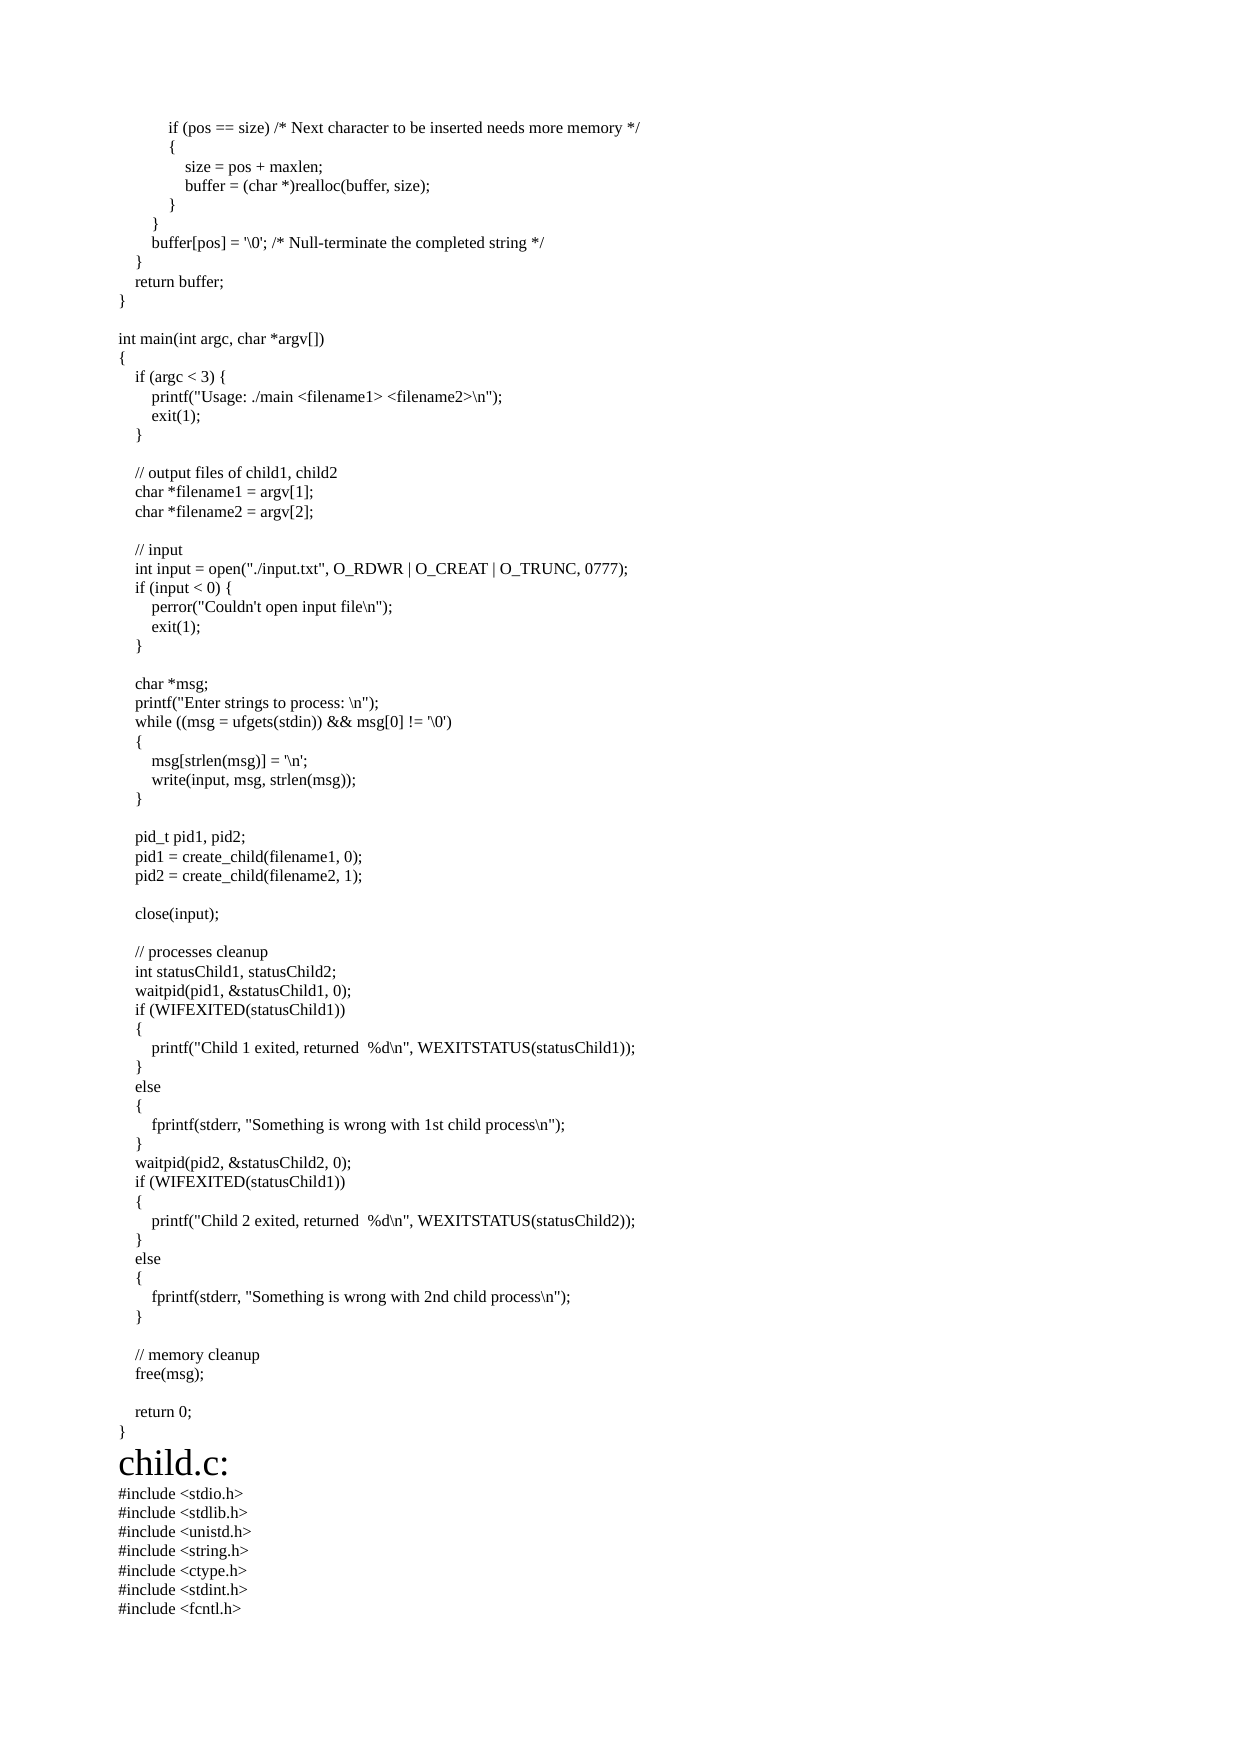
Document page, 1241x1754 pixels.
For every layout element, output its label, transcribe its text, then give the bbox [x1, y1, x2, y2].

text fprintf(stderr, "Something is wrong with 1st child process\n"); [118, 1115, 1122, 1134]
text int main(int argc, char *argv[]) [118, 329, 1122, 348]
text if (input < 0) { [118, 578, 1122, 597]
text } [118, 1306, 1122, 1326]
text waitpid(pid2, &statusChild2, 0); [118, 1153, 1122, 1172]
text #include <fcntl.h> [118, 1599, 1122, 1618]
text // processes cleanup [118, 942, 1122, 961]
text } [118, 214, 1122, 233]
text perror("Couldn't open input file\n"); [118, 597, 1122, 616]
text if (pos == size) /* Next character to be inserted needs more memory */ [118, 118, 1122, 137]
text if (argc < 3) { [118, 367, 1122, 386]
text } [118, 1230, 1122, 1249]
text pid1 = create_child(filename1, 0); [118, 846, 1122, 866]
text #include <stdlib.h> [118, 1503, 1122, 1522]
text } [118, 1057, 1122, 1076]
text close(input); [118, 904, 1122, 923]
text } [118, 425, 1122, 444]
text } [118, 636, 1122, 655]
text { [118, 731, 1122, 751]
text child.c: [118, 1441, 1122, 1484]
text waitpid(pid1, &statusChild1, 0); [118, 981, 1122, 1000]
text { [118, 1019, 1122, 1038]
text int input = open("./input.txt", O_RDWR | O_CREAT | O_TRUNC, 0777); [118, 559, 1122, 578]
text return buffer; [118, 271, 1122, 291]
text buffer[pos] = '\0'; /* Null-terminate the completed string */ [118, 233, 1122, 252]
text buffer = (char *)realloc(buffer, size); [118, 176, 1122, 195]
text size = pos + maxlen; [118, 156, 1122, 176]
text printf("Child 2 exited, returned %d\n", WEXITSTATUS(statusChild2)); [118, 1211, 1122, 1230]
text } [118, 1134, 1122, 1153]
text char *msg; [118, 674, 1122, 693]
text // output files of child1, child2 [118, 463, 1122, 482]
text fprintf(stderr, "Something is wrong with 2nd child process\n"); [118, 1287, 1122, 1306]
text printf("Enter strings to process: \n"); [118, 693, 1122, 712]
text { [118, 1191, 1122, 1211]
text pid2 = create_child(filename2, 1); [118, 866, 1122, 885]
text { [118, 1096, 1122, 1115]
text } [118, 195, 1122, 214]
text char *filename1 = argv[1]; [118, 482, 1122, 501]
text { [118, 1268, 1122, 1287]
text else [118, 1076, 1122, 1096]
text char *filename2 = argv[2]; [118, 501, 1122, 521]
text { [118, 137, 1122, 156]
text #include <unistd.h> [118, 1522, 1122, 1541]
text } [118, 252, 1122, 271]
text } [118, 789, 1122, 808]
text if (WIFEXITED(statusChild1)) [118, 1000, 1122, 1019]
text printf("Child 1 exited, returned %d\n", WEXITSTATUS(statusChild1)); [118, 1038, 1122, 1057]
text if (WIFEXITED(statusChild1)) [118, 1172, 1122, 1191]
text // memory cleanup [118, 1345, 1122, 1364]
text exit(1); [118, 616, 1122, 636]
text return 0; [118, 1402, 1122, 1421]
text } [118, 291, 1122, 310]
text } [118, 1421, 1122, 1441]
text pid_t pid1, pid2; [118, 827, 1122, 846]
text #include <string.h> [118, 1541, 1122, 1560]
text else [118, 1249, 1122, 1268]
text exit(1); [118, 406, 1122, 425]
text #include <stdint.h> [118, 1579, 1122, 1599]
text int statusChild1, statusChild2; [118, 961, 1122, 981]
text msg[strlen(msg)] = '\n'; [118, 751, 1122, 770]
text { [118, 348, 1122, 367]
text free(msg); [118, 1364, 1122, 1383]
text printf("Usage: ./main <filename1> <filename2>\n"); [118, 386, 1122, 406]
text while ((msg = ufgets(stdin)) && msg[0] != '\0') [118, 712, 1122, 731]
text #include <ctype.h> [118, 1560, 1122, 1579]
text write(input, msg, strlen(msg)); [118, 770, 1122, 789]
text // input [118, 540, 1122, 559]
